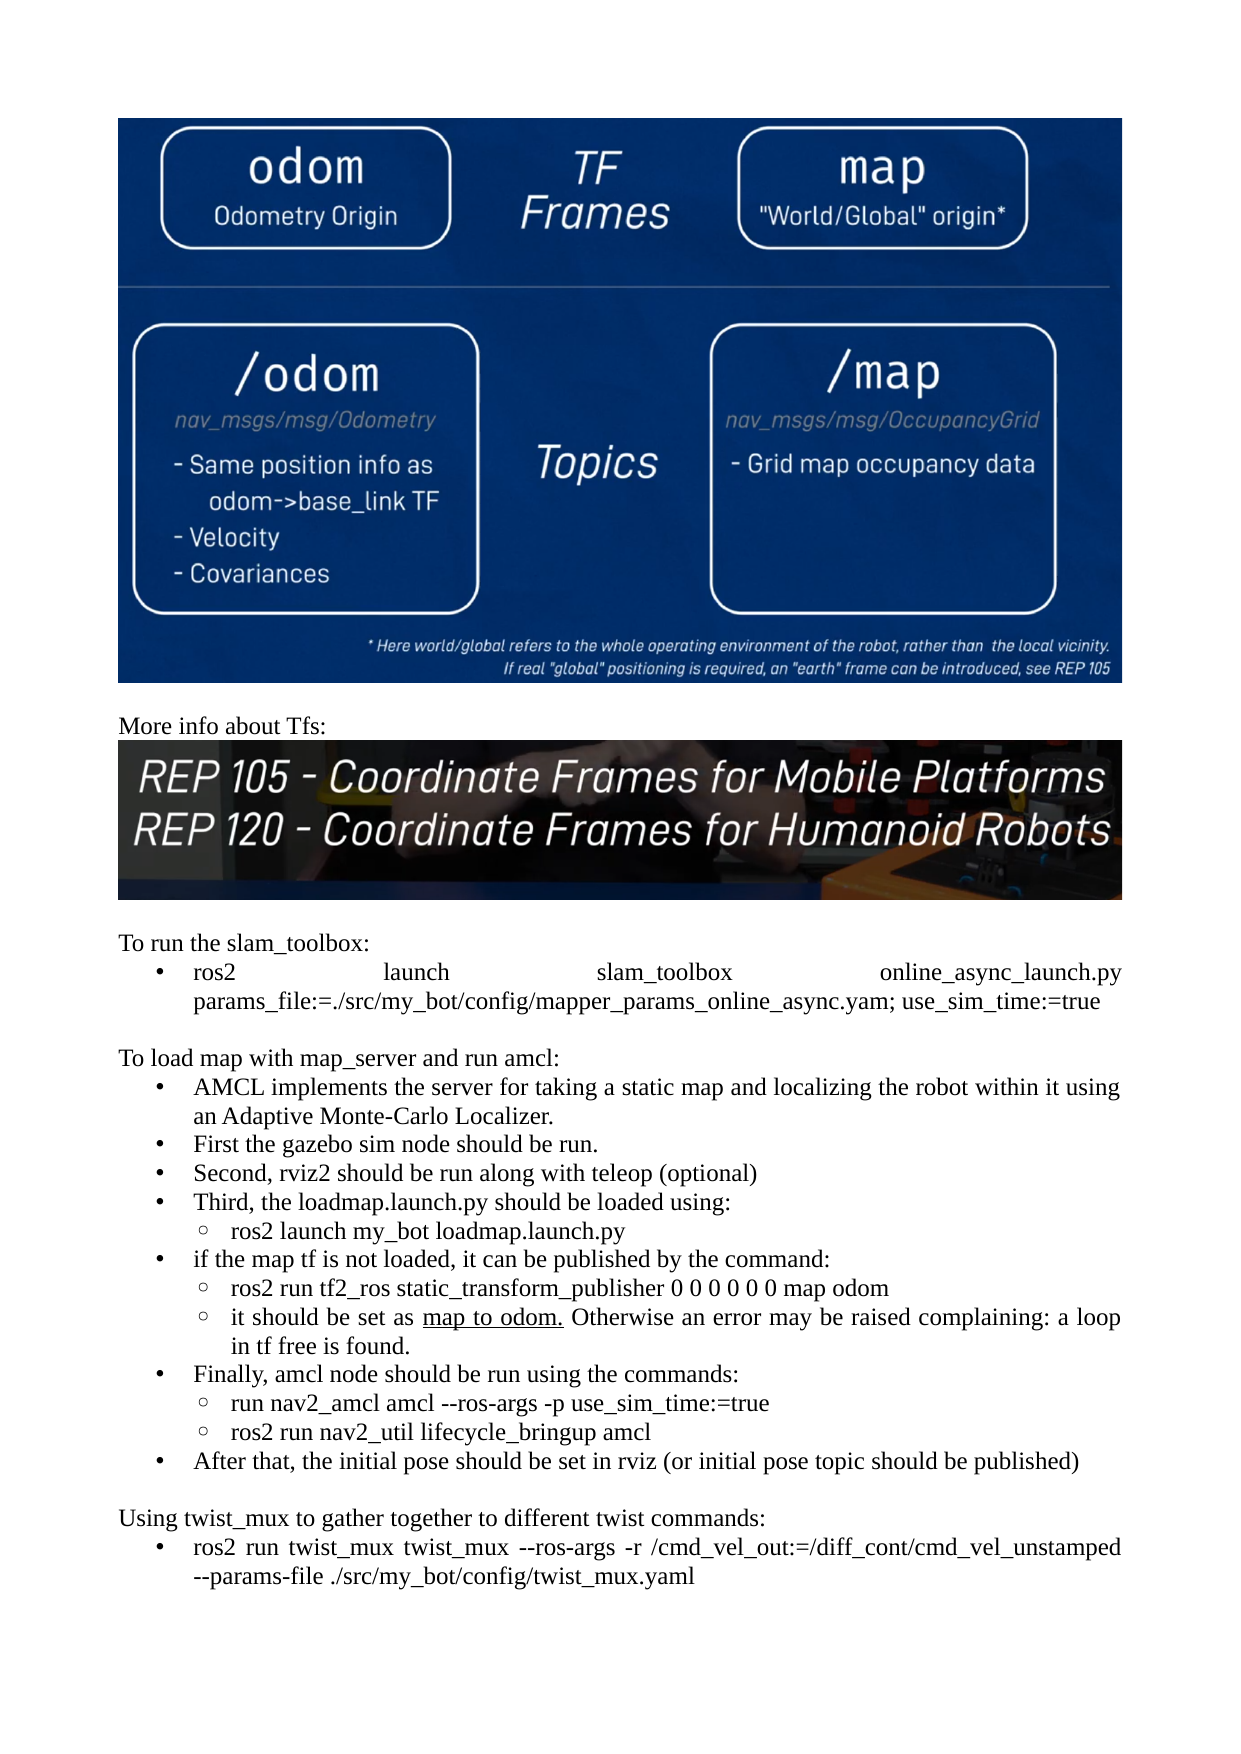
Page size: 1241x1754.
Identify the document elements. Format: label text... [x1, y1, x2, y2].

list ros2 launch slam_toolbox online_async_launch.py params_file:=./src/my_bot/config/mapper_params_online_async.yam; use_sim_time:=true [156, 957, 1122, 1014]
picture [118, 118, 1123, 683]
list ros2 run nav2_util lifecycle_bringup amcl [193, 1417, 1122, 1446]
list if the map tf is not loaded, it can be published by the command: [156, 1244, 1122, 1273]
list run nav2_amcl amcl --ros-args -p use_sim_time:=true [193, 1388, 1122, 1417]
list First the gazebo sim node should be run. [156, 1129, 1122, 1158]
list After that, the initial pose should be set in rviz (or initial pose topic should be published) [156, 1446, 1122, 1474]
list ros2 launch my_bot loadmap.launch.py [193, 1216, 1122, 1244]
text Using twist_mux to gather together to different twist commands: [118, 1503, 1122, 1532]
text To run the slam_toolbox: [118, 928, 1122, 957]
text To load map with map_server and run amcl: [118, 1043, 1122, 1072]
picture [118, 740, 1123, 900]
list Finally, amcl node should be run using the commands: [156, 1359, 1122, 1388]
list AMCL implements the server for taking a static map and localizing the robot within it using an Adaptive Monte-Carlo Localizer. [156, 1072, 1122, 1129]
list ros2 run tf2_ros static_transform_publisher 0 0 0 0 0 0 map odom [193, 1273, 1122, 1302]
list Third, the loadmap.launch.py should be loaded using: [156, 1187, 1122, 1216]
list ros2 run twist_mux twist_mux --ros-args -r /cmd_vel_out:=/diff_cont/cmd_vel_unstamped --params-file ./src/my_bot/config/twist_mux.yaml [156, 1532, 1122, 1589]
text More info about Tfs: [118, 711, 1122, 740]
list Second, rviz2 should be run along with teleop (optional) [156, 1158, 1122, 1187]
list it should be set as map to odom. Otherwise an error may be raised complaining: a loop in tf free is found. [193, 1302, 1122, 1359]
